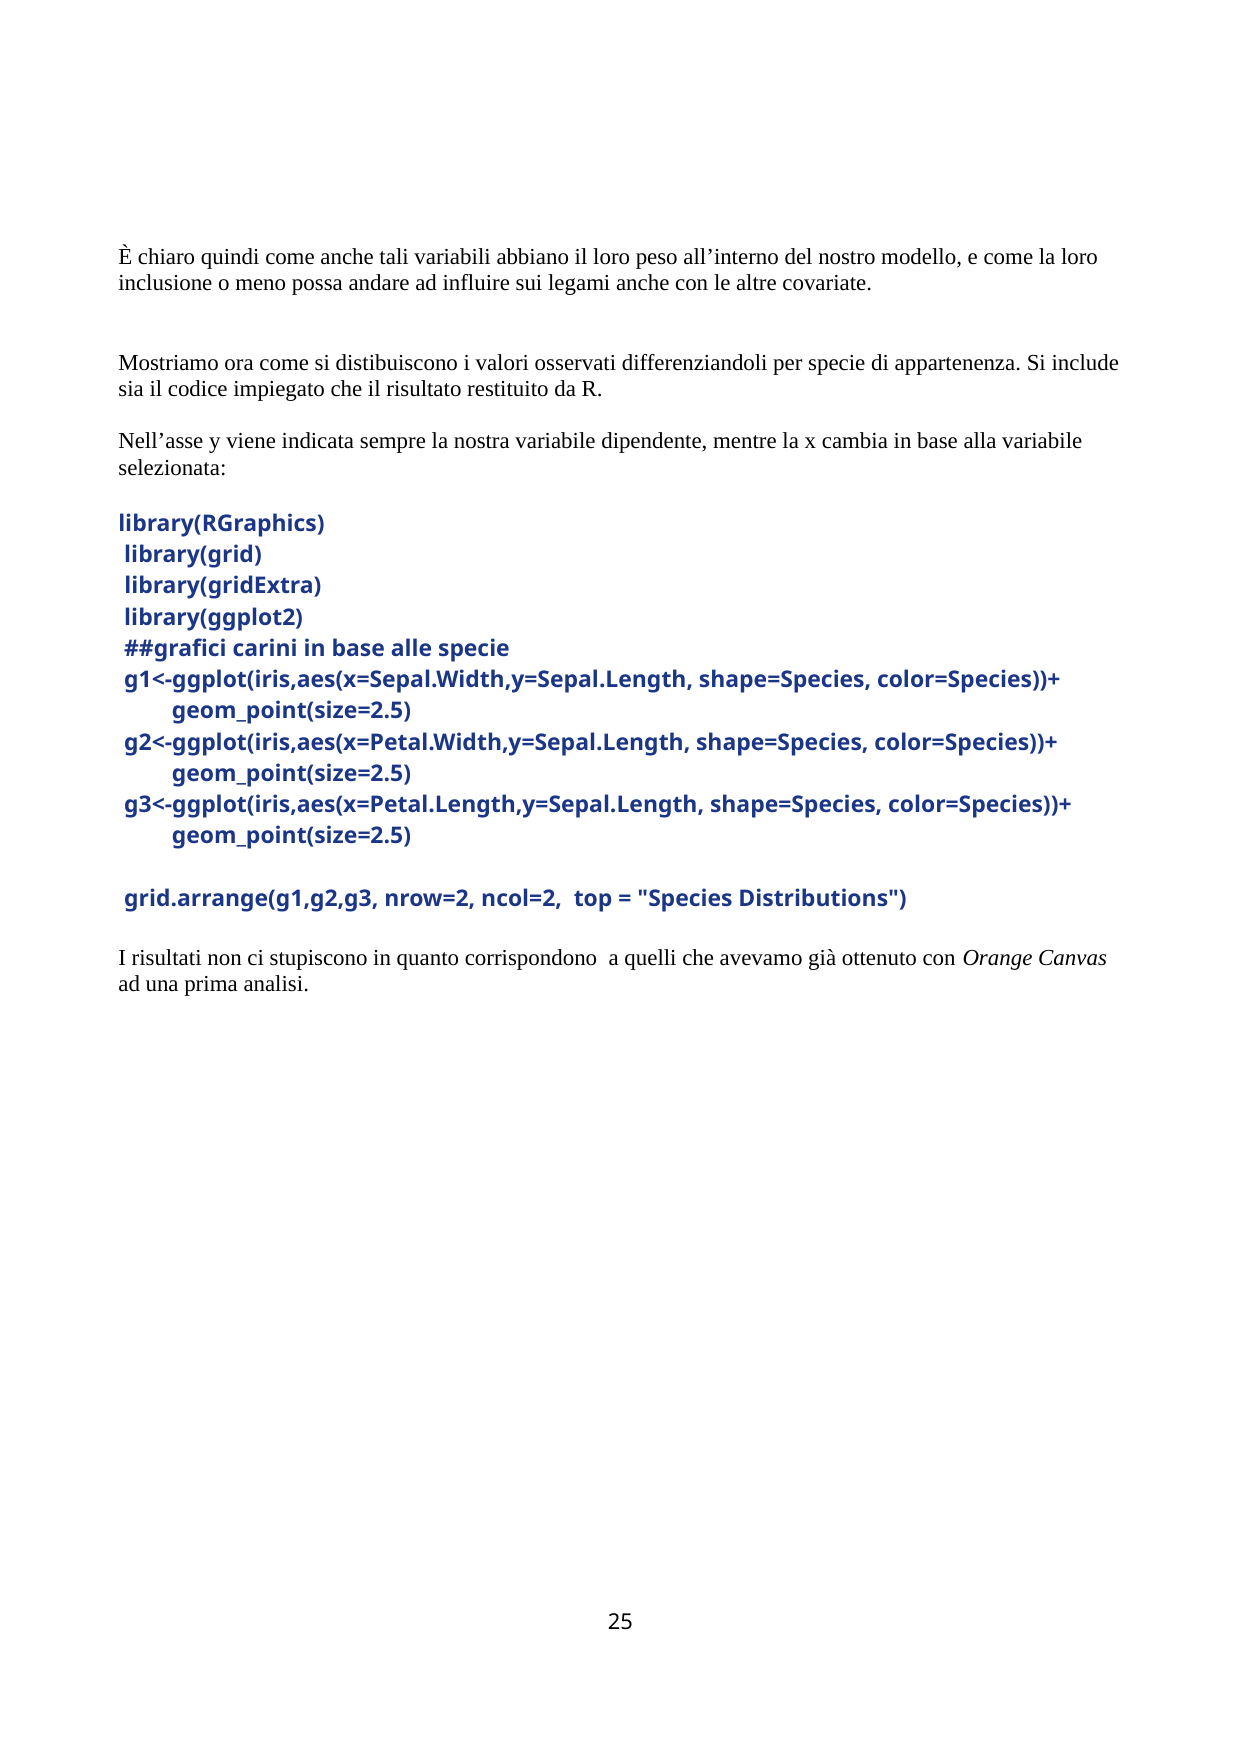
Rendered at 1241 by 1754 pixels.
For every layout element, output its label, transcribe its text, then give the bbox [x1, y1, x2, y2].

text library(ggplot2) [118, 600, 1122, 632]
text È chiaro quindi come anche tali variabili abbiano il loro peso all’interno del nostro modello, e come la loro inclusione o meno possa andare ad influire sui legami anche con le altre covariate. [118, 243, 1122, 296]
text geom_point(size=2.5) [118, 819, 1122, 850]
text geom_point(size=2.5) [118, 694, 1122, 725]
text library(gridExtra) [118, 569, 1122, 600]
text Nell’asse y viene indicata sempre la nostra variabile dipendente, mentre la x cambia in base alla variabile selezionata: [118, 428, 1122, 480]
text grid.arrange(g1,g2,g3, nrow=2, ncol=2, top = "Species Distributions") [118, 882, 1122, 913]
text I risultati non ci stupiscono in quanto corrispondono a quelli che avevamo già ottenuto con Orange Canvas ad una prima analisi. [118, 944, 1122, 997]
text geom_point(size=2.5) [118, 757, 1122, 788]
text ##grafici carini in base alle specie [118, 632, 1122, 663]
text Mostriamo ora come si distibuiscono i valori osservati differenziandoli per specie di appartenenza. Si include sia il codice impiegato che il risultato restituito da R. [118, 348, 1122, 401]
text g2<-ggplot(iris,aes(x=Petal.Width,y=Sepal.Length, shape=Species, color=Species))+ [118, 725, 1122, 757]
text g1<-ggplot(iris,aes(x=Sepal.Width,y=Sepal.Length, shape=Species, color=Species))+ [118, 663, 1122, 694]
text g3<-ggplot(iris,aes(x=Petal.Length,y=Sepal.Length, shape=Species, color=Species))+ [118, 788, 1122, 819]
text library(RGraphics) [118, 507, 1122, 538]
text library(grid) [118, 538, 1122, 569]
